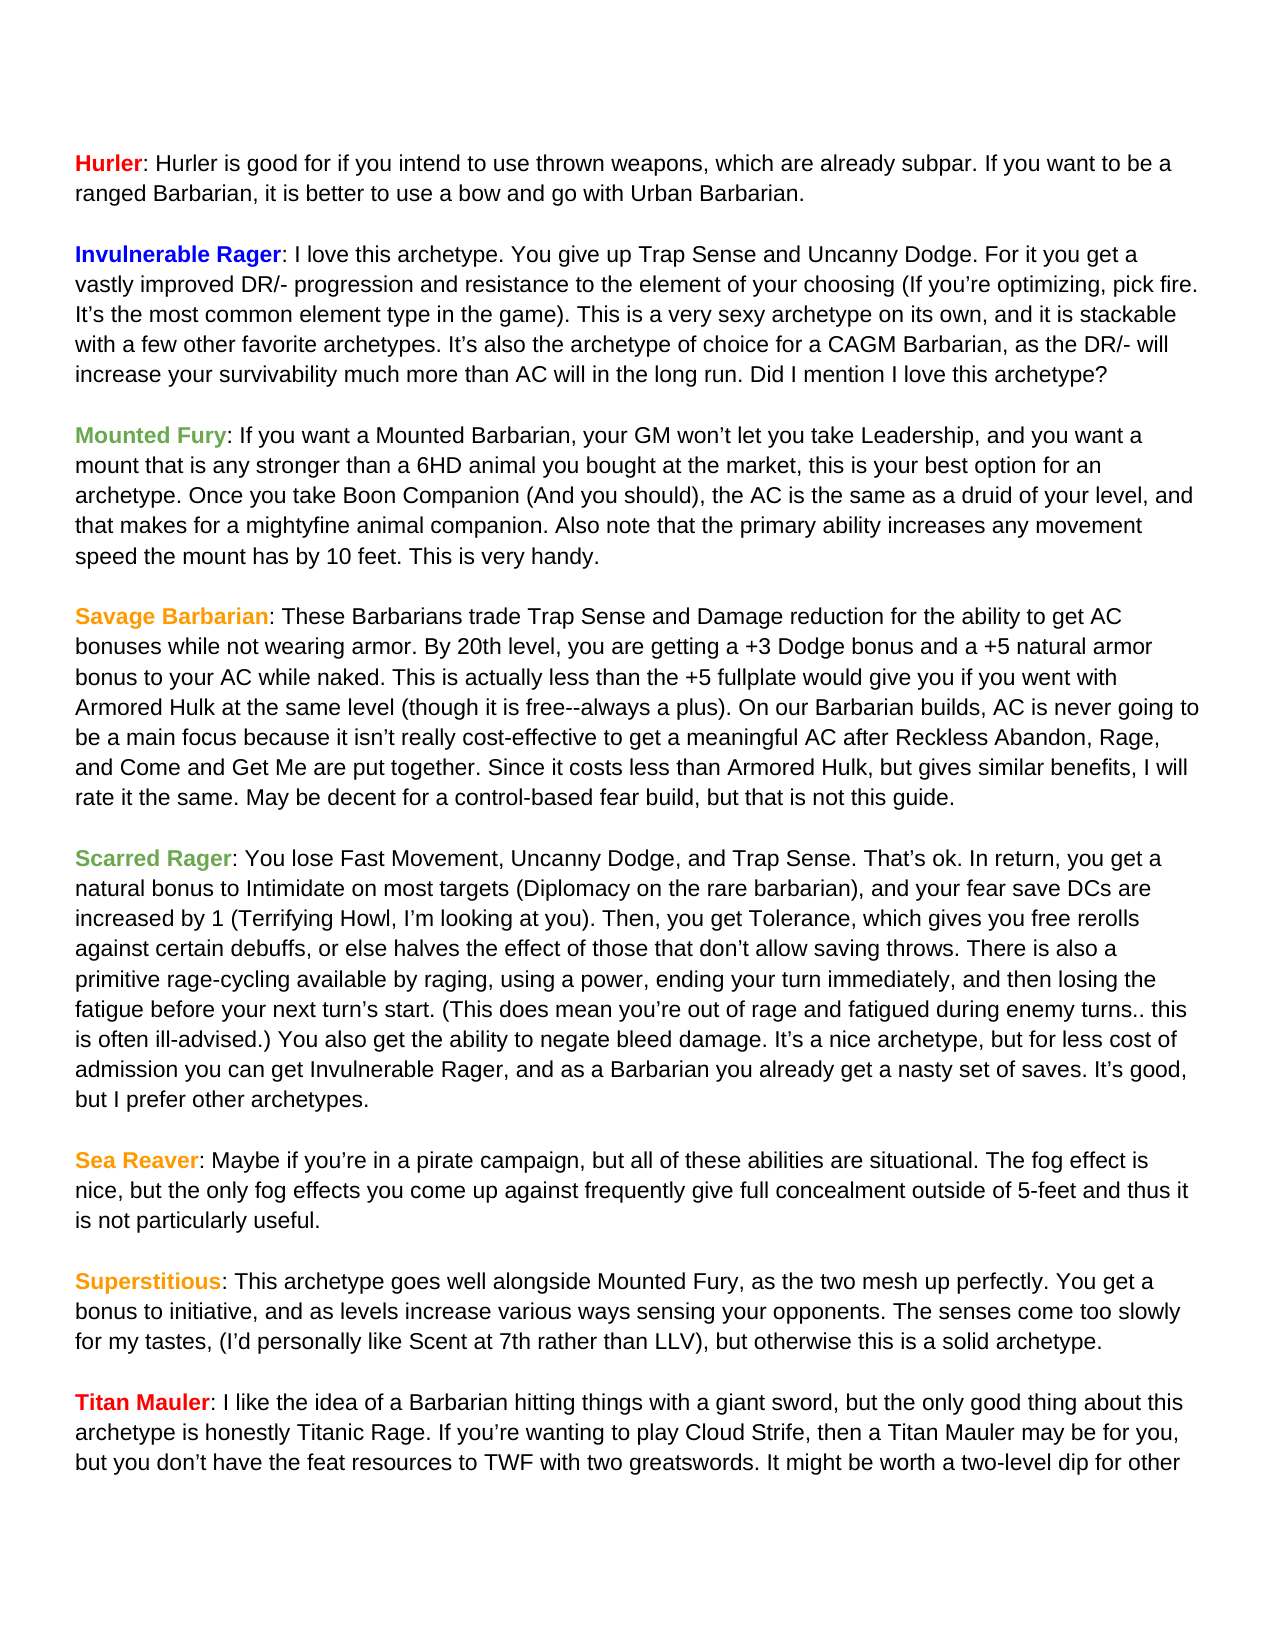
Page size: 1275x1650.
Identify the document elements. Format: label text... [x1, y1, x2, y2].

text Savage Barbarian: These Barbarians trade Trap Sense and Damage reduction for the ability to get AC bonuses while not wearing armor. By 20th level, you are getting a +3 Dodge bonus and a +5 natural armor bonus to your AC while naked. This is actually less than the +5 fullplate would give you if you went with Armored Hulk at the same level (though it is free--always a plus). On our Barbarian builds, AC is never going to be a main focus because it isn’t really cost-effective to get a meaningful AC after Reckless Abandon, Rage, and Come and Get Me are put together. Since it costs less than Armored Hulk, but gives similar benefits, I will rate it the same. May be decent for a control-based fear build, but that is not this guide. [75, 603, 1200, 811]
text Titan Mauler: I like the idea of a Barbarian hitting things with a giant sword, but the only good thing about this archetype is honestly Titanic Rage. If you’re wanting to play Cloud Strife, then a Titan Mauler may be for you, but you don’t have the feat resources to TWF with two greatswords. It might be worth a two-level dip for other [75, 1388, 1200, 1475]
text Invulnerable Rager: I love this archetype. You give up Trap Sense and Uncanny Dodge. For it you get a vastly improved DR/- progression and resistance to the element of your choosing (If you’re optimizing, pick fire. It’s the most common element type in the game). This is a very sexy archetype on its own, and it is stackable with a few other favorite archetypes. It’s also the archetype of choice for a CAGM Barbarian, as the DR/- will increase your survivability much more than AC will in the long run. Did I mention I love this archetype? [75, 241, 1200, 388]
text Superstitious: This archetype goes well alongside Mounted Fury, as the two mesh up perfectly. You get a bonus to initiative, and as levels increase various ways sensing your opponents. The senses come too slowly for my tastes, (I’d personally like Scent at 7th rather than LLV), but otherwise this is a solid archetype. [75, 1268, 1200, 1354]
text Hurler: Hurler is good for if you intend to use thrown weapons, which are already subpar. If you want to be a ranged Barbarian, it is better to use a bow and go with Urban Barbarian. [75, 150, 1200, 207]
text Sea Reaver: Maybe if you’re in a pirate campaign, but all of these abilities are situational. The fog effect is nice, but the only fog effects you come up against frequently give full concealment outside of 5-feet and thus it is not particularly useful. [75, 1147, 1200, 1234]
text Mounted Fury: If you want a Mounted Barbarian, your GM won’t let you take Leadership, and you want a mount that is any stronger than a 6HD animal you bought at the market, this is your best option for an archetype. Once you take Boon Companion (And you should), the AC is the same as a druid of your level, and that makes for a mightyfine animal companion. Also note that the primary ability increases any movement speed the mount has by 10 feet. This is very handy. [75, 422, 1200, 569]
text Scarred Rager: You lose Fast Movement, Uncanny Dodge, and Trap Sense. That’s ok. In return, you get a natural bonus to Intimidate on most targets (Diplomacy on the rare barbarian), and your fear save DCs are increased by 1 (Terrifying Howl, I’m looking at you). Then, you get Tolerance, which gives you free rerolls against certain debuffs, or else halves the effect of those that don’t allow saving throws. There is also a primitive rage-cycling available by raging, using a power, ending your turn immediately, and then losing the fatigue before your next turn’s start. (This does mean you’re out of rage and fatigued during enemy turns.. this is often ill-advised.) You also get the ability to negate bleed damage. It’s a nice archetype, but for less cost of admission you can get Invulnerable Rager, and as a Barbarian you already get a nasty set of saves. It’s good, but I prefer other archetypes. [75, 845, 1200, 1113]
